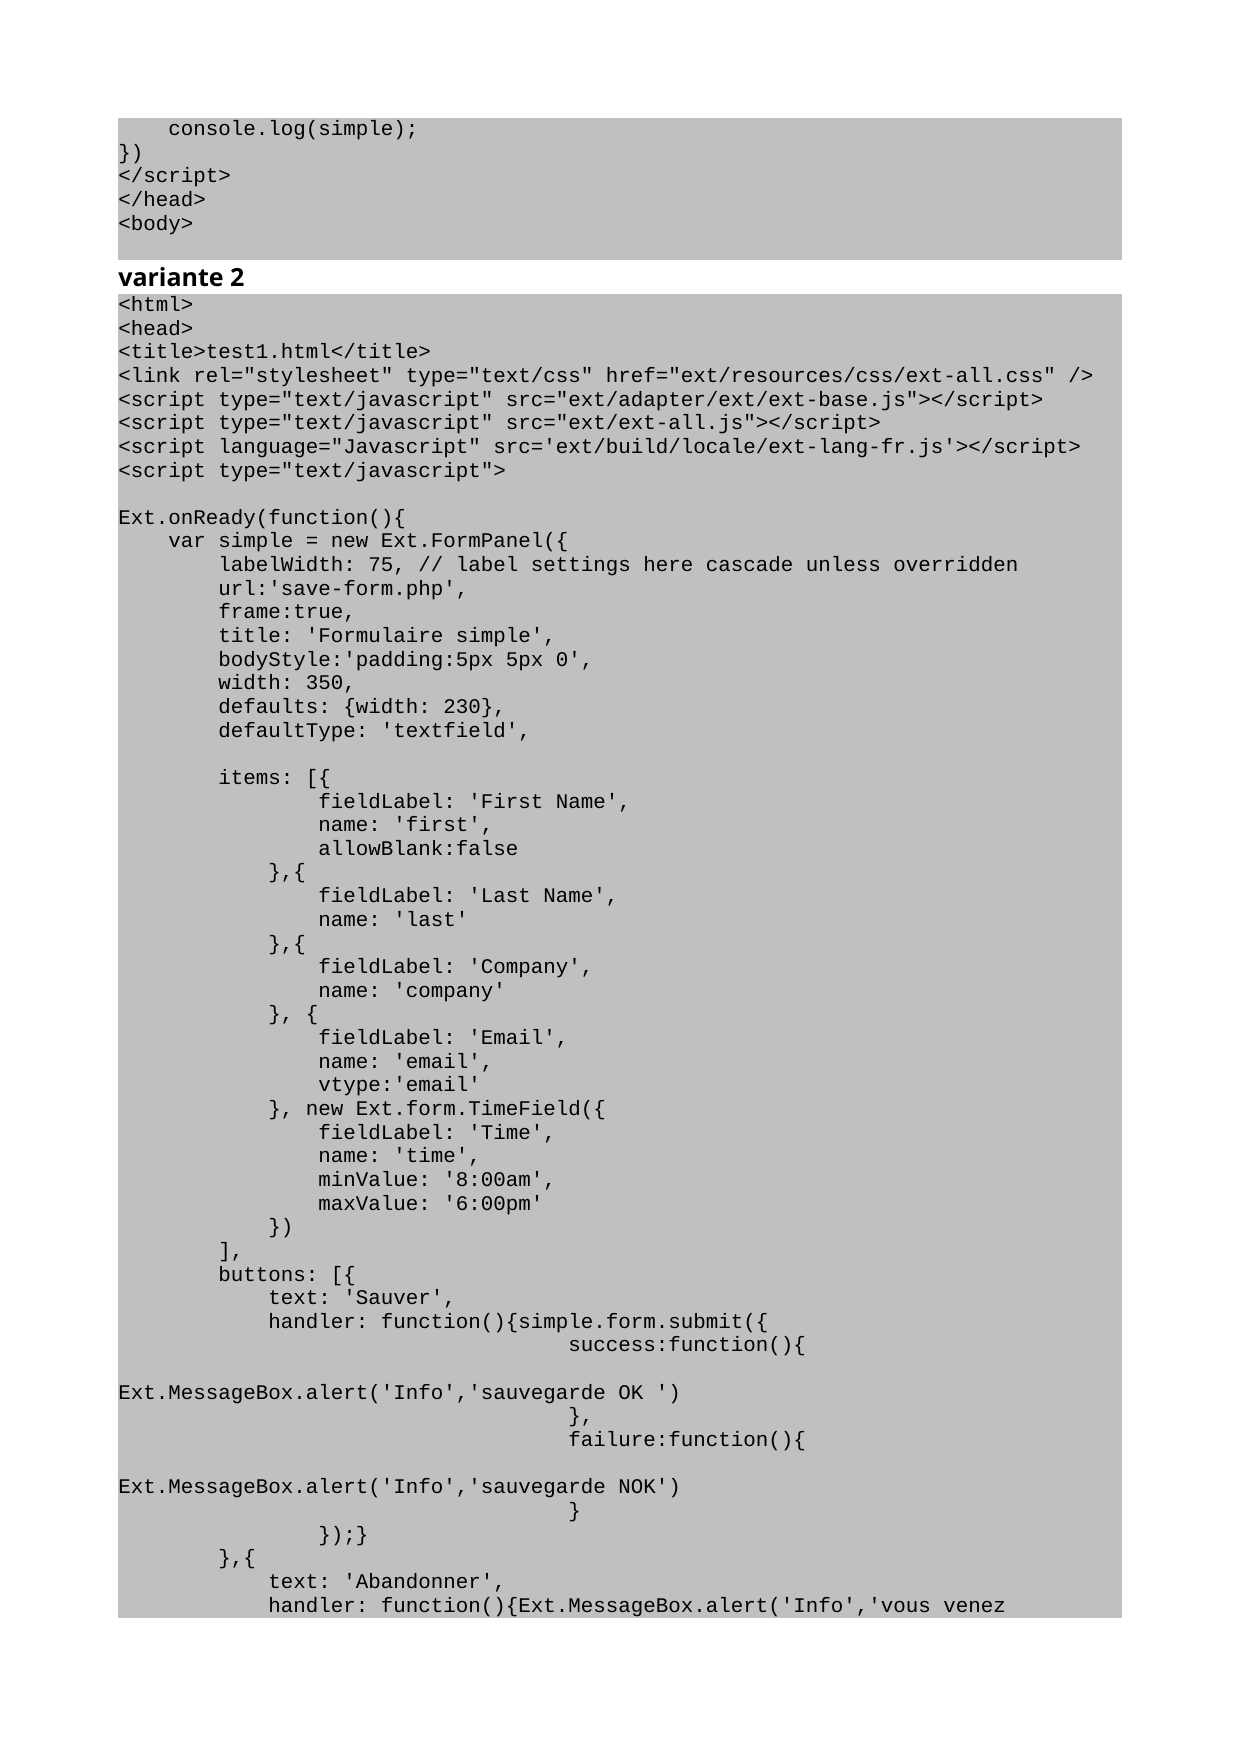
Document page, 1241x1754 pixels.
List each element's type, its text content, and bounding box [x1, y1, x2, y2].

text <script type="text/javascript" src="ext/adapter/ext/ext-base.js"></script> [118, 389, 1122, 412]
text </script> [118, 165, 1122, 189]
text });} [118, 1524, 1122, 1547]
text fieldLabel: 'Time', [118, 1122, 1122, 1145]
text variante 2 [118, 260, 1122, 294]
text minValue: '8:00am', [118, 1169, 1122, 1193]
text <head> [118, 318, 1122, 341]
text handler: function(){Ext.MessageBox.alert('Info','vous venez [118, 1594, 1122, 1618]
text success:function(){ [118, 1334, 1122, 1358]
text console.log(simple); [118, 118, 1122, 142]
text ], [118, 1240, 1122, 1263]
text },{ [118, 862, 1122, 885]
text <script type="text/javascript"> [118, 459, 1122, 483]
text <script language="Javascript" src='ext/build/locale/ext-lang-fr.js'></script> [118, 436, 1122, 459]
text } [118, 1500, 1122, 1524]
text },{ [118, 932, 1122, 956]
text }) [118, 142, 1122, 165]
text title: 'Formulaire simple', [118, 625, 1122, 649]
text defaultType: 'textfield', [118, 720, 1122, 743]
text },{ [118, 1547, 1122, 1571]
text bodyStyle:'padding:5px 5px 0', [118, 649, 1122, 672]
text </head> [118, 189, 1122, 213]
text <title>test1.html</title> [118, 341, 1122, 365]
text Ext.MessageBox.alert('Info','sauvegarde NOK') [118, 1453, 1122, 1500]
text name: 'first', [118, 814, 1122, 838]
text vtype:'email' [118, 1074, 1122, 1098]
text }, { [118, 1003, 1122, 1027]
text <link rel="stylesheet" type="text/css" href="ext/resources/css/ext-all.css" /> [118, 365, 1122, 389]
text labelWidth: 75, // label settings here cascade unless overridden [118, 554, 1122, 578]
text }, [118, 1405, 1122, 1429]
text fieldLabel: 'Email', [118, 1027, 1122, 1051]
text maxValue: '6:00pm' [118, 1193, 1122, 1216]
text fieldLabel: 'First Name', [118, 791, 1122, 814]
text frame:true, [118, 601, 1122, 625]
text text: 'Abandonner', [118, 1571, 1122, 1594]
text items: [{ [118, 767, 1122, 791]
text url:'save-form.php', [118, 578, 1122, 601]
text var simple = new Ext.FormPanel({ [118, 531, 1122, 554]
text name: 'company' [118, 980, 1122, 1003]
text fieldLabel: 'Last Name', [118, 885, 1122, 909]
text allowBlank:false [118, 838, 1122, 862]
text name: 'time', [118, 1145, 1122, 1169]
text width: 350, [118, 672, 1122, 696]
text handler: function(){simple.form.submit({ [118, 1311, 1122, 1334]
text Ext.onReady(function(){ [118, 507, 1122, 531]
text fieldLabel: 'Company', [118, 956, 1122, 980]
text text: 'Sauver', [118, 1287, 1122, 1311]
text Ext.MessageBox.alert('Info','sauvegarde OK ') [118, 1358, 1122, 1405]
text <script type="text/javascript" src="ext/ext-all.js"></script> [118, 412, 1122, 436]
text failure:function(){ [118, 1429, 1122, 1453]
text name: 'last' [118, 909, 1122, 932]
text }, new Ext.form.TimeField({ [118, 1098, 1122, 1122]
text name: 'email', [118, 1051, 1122, 1074]
text <body> [118, 213, 1122, 236]
text }) [118, 1216, 1122, 1240]
text <html> [118, 294, 1122, 318]
text defaults: {width: 230}, [118, 696, 1122, 720]
text buttons: [{ [118, 1263, 1122, 1287]
